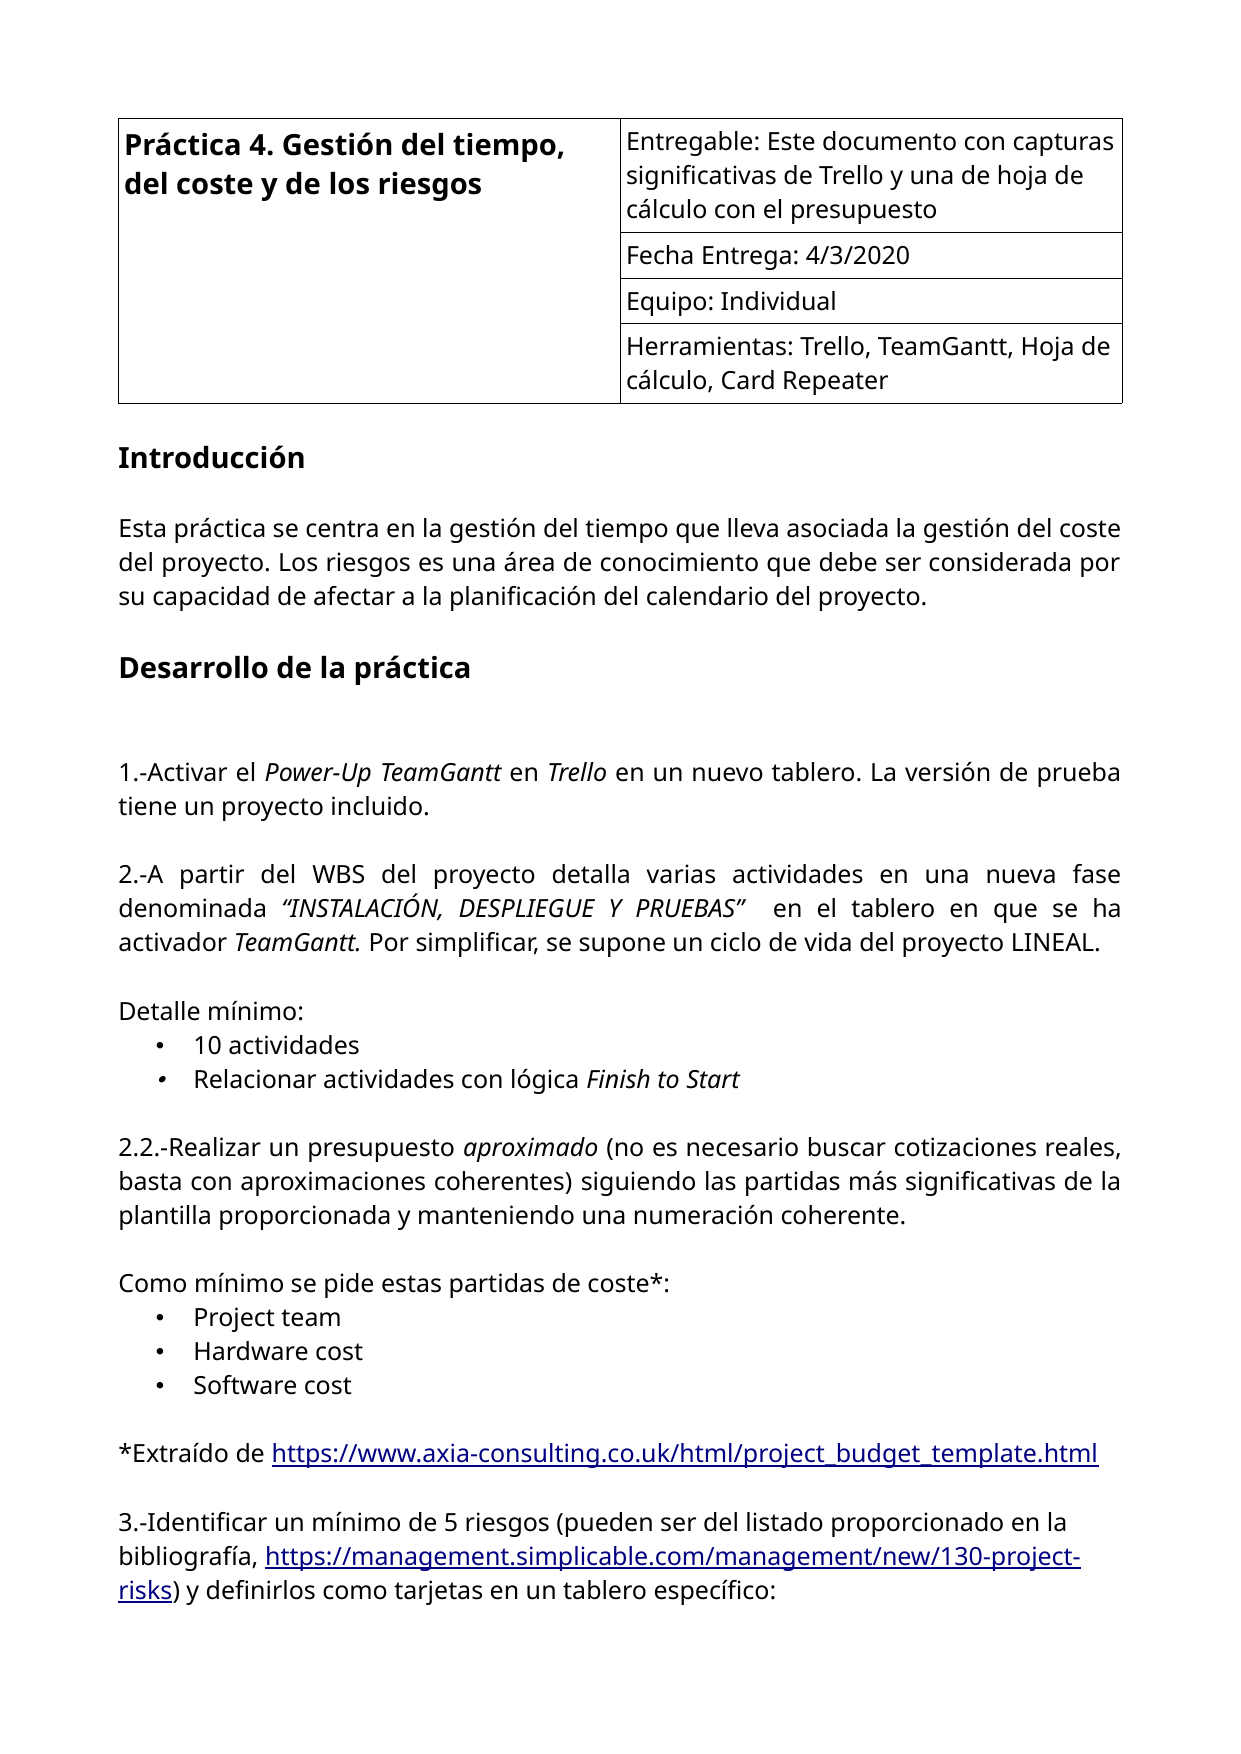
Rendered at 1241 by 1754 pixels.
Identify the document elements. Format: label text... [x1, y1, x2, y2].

list Hardware cost [156, 1334, 1122, 1368]
table_header Entregable: Este documento con capturas significativas de Trello y una de hoja de cálculo con el presupuesto [621, 119, 1122, 232]
text Detalle mínimo: [118, 993, 1122, 1027]
text 3.-Identificar un mínimo de 5 riesgos (pueden ser del listado proporcionado en la bibliografía, https://management.simplicable.com/management/new/130-project-risks) y definirlos como tarjetas en un tablero específico: [118, 1504, 1122, 1606]
text 2.2.-Realizar un presupuesto aproximado (no es necesario buscar cotizaciones reales, basta con aproximaciones coherentes) siguiendo las partidas más significativas de la plantilla proporcionada y manteniendo una numeración coherente. [118, 1129, 1122, 1232]
table_cell Herramientas: Trello, TeamGantt, Hoja de cálculo, Card Repeater [621, 324, 1122, 403]
text *Extraído de https://www.axia-consulting.co.uk/html/project_budget_template.html [118, 1436, 1122, 1470]
text 1.-Activar el Power-Up TeamGantt en Trello en un nuevo tablero. La versión de prueba tiene un proyecto incluido. [118, 755, 1122, 823]
text Como mínimo se pide estas partidas de coste*: [118, 1266, 1122, 1300]
text Esta práctica se centra en la gestión del tiempo que lleva asociada la gestión del coste del proyecto. Los riesgos es una área de conocimiento que debe ser considerada por su capacidad de afectar a la planificación del calendario del proyecto. [118, 511, 1122, 613]
list Software cost [156, 1368, 1122, 1402]
table_cell Equipo: Individual [621, 279, 1122, 323]
text Introducción [118, 437, 1122, 477]
text 2.-A partir del WBS del proyecto detalla varias actividades en una nueva fase denominada “INSTALACIÓN, DESPLIEGUE Y PRUEBAS” en el tablero en que se ha activador TeamGantt. Por simplificar, se supone un ciclo de vida del proyecto LINEAL. [118, 857, 1122, 959]
table_header Práctica 4. Gestión del tiempo, del coste y de los riesgos [119, 119, 620, 403]
list 10 actividades [156, 1027, 1122, 1061]
text Desarrollo de la práctica [118, 647, 1122, 687]
table_cell Fecha Entrega: 4/3/2020 [621, 233, 1122, 277]
list Project team [156, 1300, 1122, 1334]
list Relacionar actividades con lógica Finish to Start [156, 1061, 1122, 1095]
